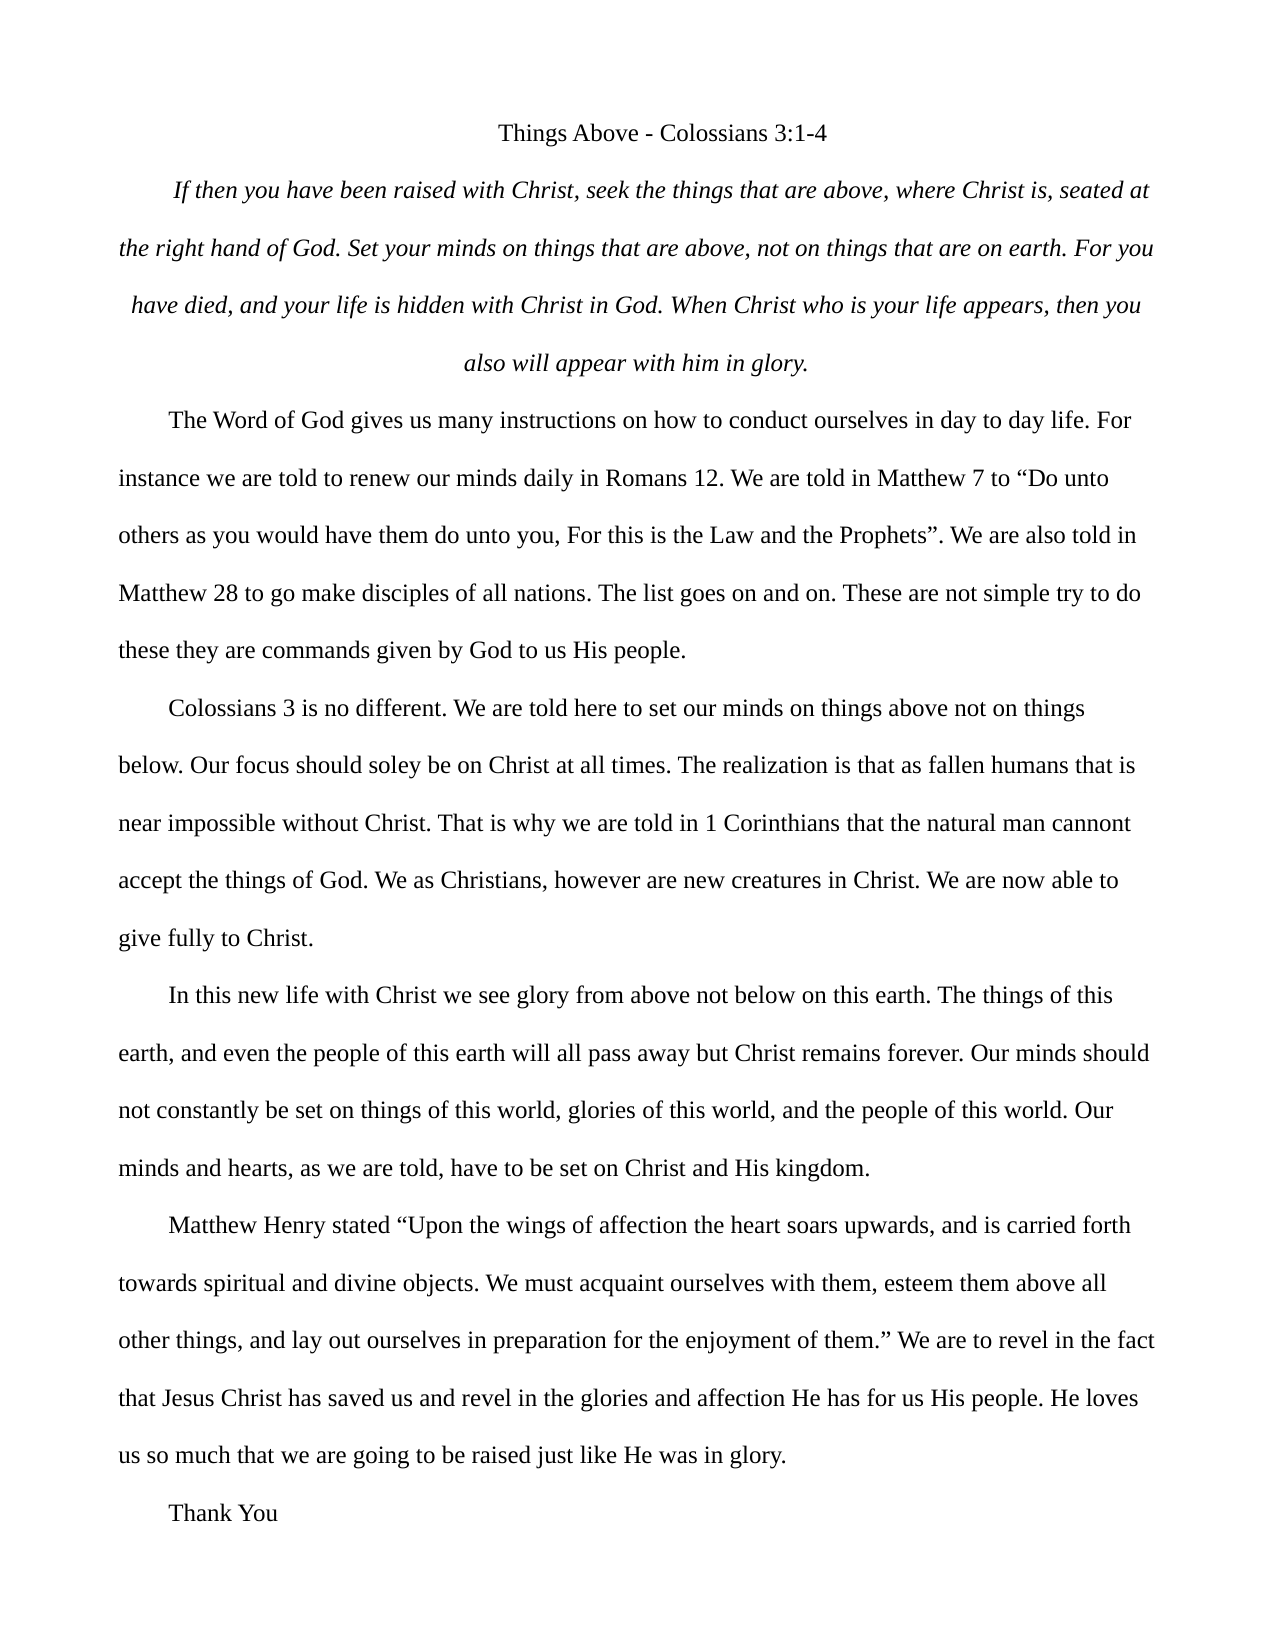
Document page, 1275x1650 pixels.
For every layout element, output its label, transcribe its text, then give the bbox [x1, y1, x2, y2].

text The Word of God gives us many instructions on how to conduct ourselves in day to day life. For instance we are told to renew our minds daily in Romans 12. We are told in Matthew 7 to “Do unto others as you would have them do unto you, For this is the Law and the Prophets”. We are also told in Matthew 28 to go make disciples of all nations. The list goes on and on. These are not simple try to do these they are commands given by God to us His people. [118, 406, 1157, 664]
text In this new life with Christ we see glory from above not below on this earth. The things of this earth, and even the people of this earth will all pass away but Christ remains forever. Our minds should not constantly be set on things of this world, glories of this world, and the people of this world. Our minds and hearts, as we are told, have to be set on Christ and His kingdom. [118, 981, 1157, 1182]
text Thank You [118, 1498, 1157, 1527]
text Matthew Henry stated “Upon the wings of affection the heart soars upwards, and is carried forth towards spiritual and divine objects. We must acquaint ourselves with them, esteem them above all other things, and lay out ourselves in preparation for the enjoyment of them.” We are to revel in the fact that Jesus Christ has saved us and revel in the glories and affection He has for us His people. He loves us so much that we are going to be raised just like He was in glory. [118, 1211, 1157, 1469]
text Things Above - Colossians 3:1-4 [118, 118, 1157, 147]
text Colossians 3 is no different. We are told here to set our minds on things above not on things below. Our focus should soley be on Christ at all times. The realization is that as fallen humans that is near impossible without Christ. That is why we are told in 1 Corinthians that the natural man cannont accept the things of God. We as Christians, however are new creatures in Christ. We are now able to give fully to Christ. [118, 693, 1157, 952]
text If then you have been raised with Christ, seek the things that are above, where Christ is, seated at the right hand of God. Set your minds on things that are above, not on things that are on earth. For you have died, and your life is hidden with Christ in God. When Christ who is your life appears, then you also will appear with him in glory. [118, 176, 1157, 377]
